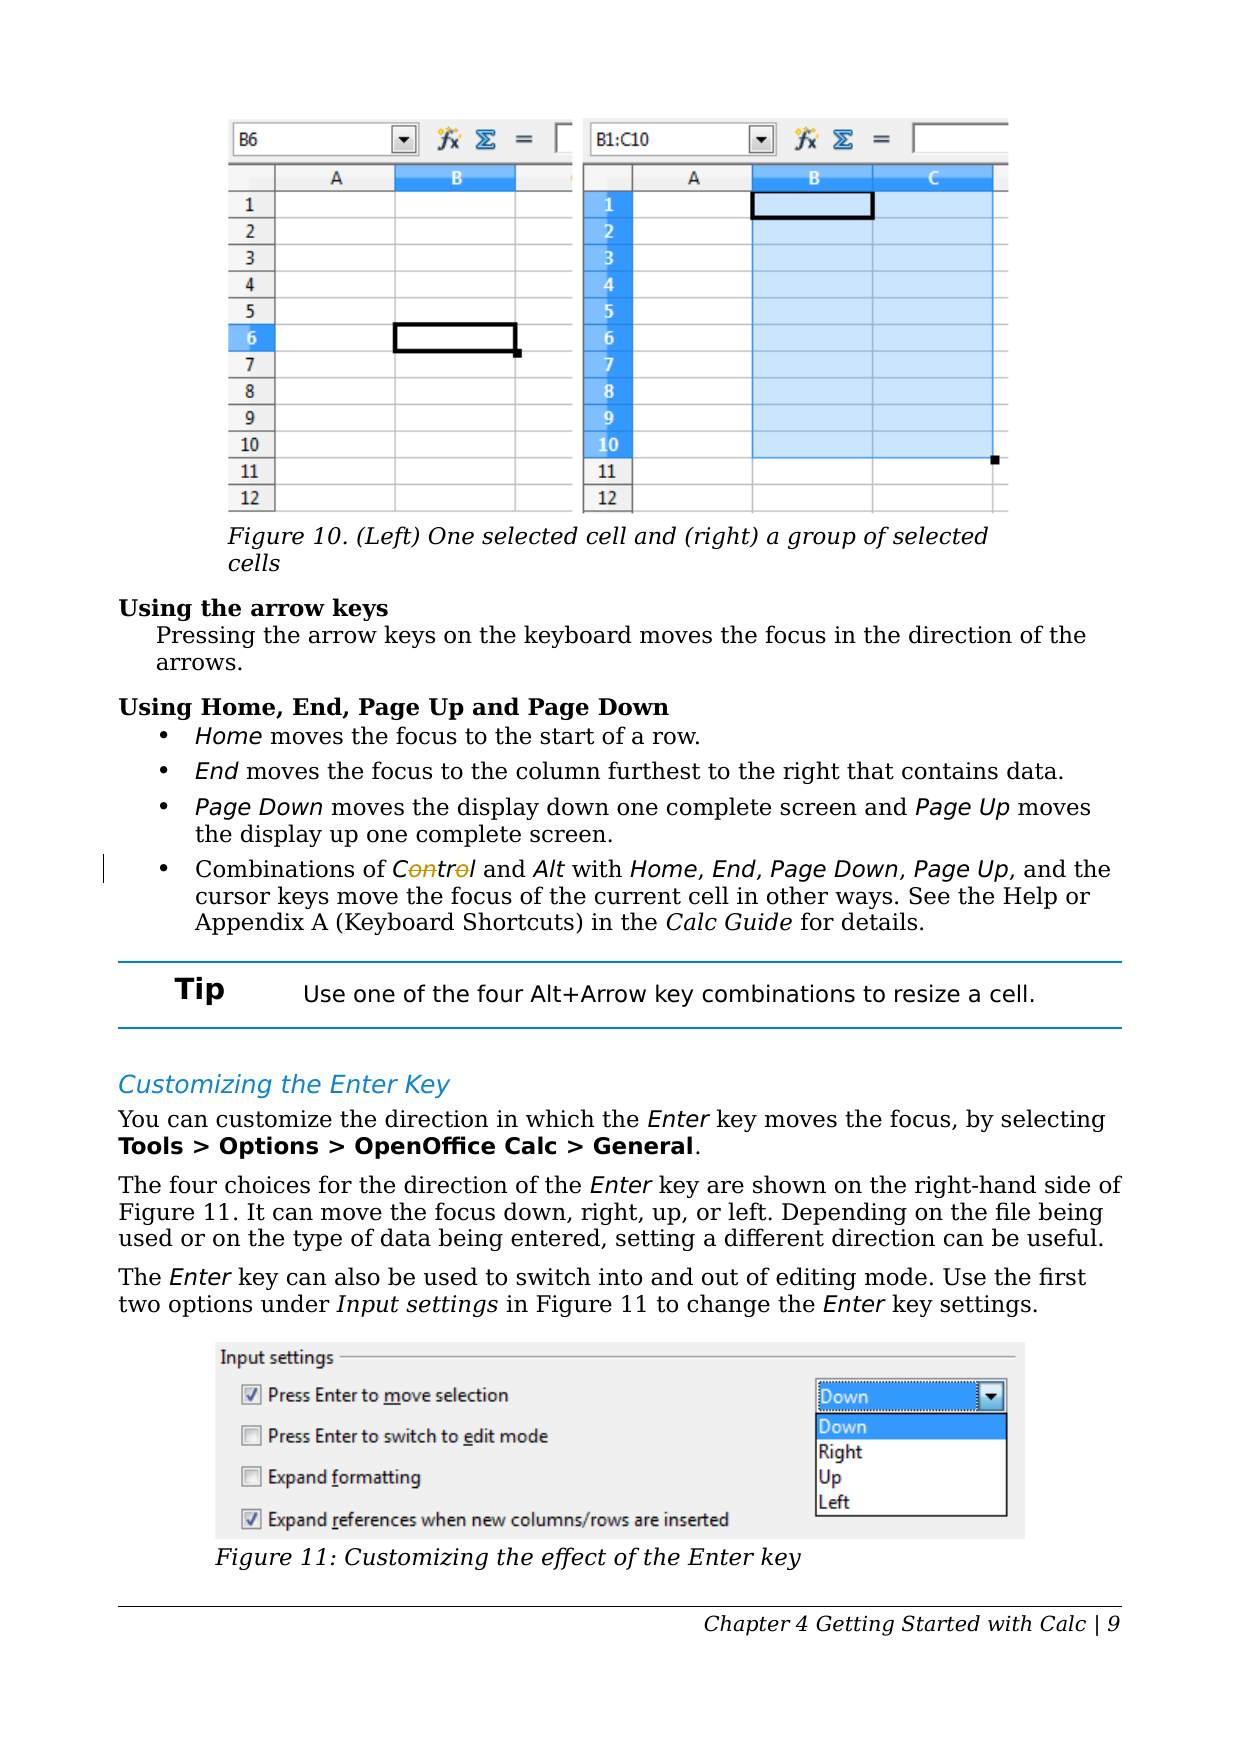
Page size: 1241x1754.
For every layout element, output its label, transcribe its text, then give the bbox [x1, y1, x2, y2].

text Pressing the arrow keys on the keyboard moves the focus in the direction of the arrows. [156, 622, 1122, 676]
text Figure 10. (Left) One selected cell and (right) a group of selected cells [228, 523, 1012, 577]
text Using the arrow keys [118, 595, 1122, 622]
text The four choices for the direction of the Enter key are shown on the right-hand side of Figure 11. It can move the focus down, right, up, or left. Depending on the file being used or on the type of data being entered, setting a different direction can be useful. [118, 1172, 1122, 1252]
table_header Use one of the four Alt+Arrow key combinations to resize a cell. [281, 963, 1122, 1027]
text You can customize the direction in which the Enter key moves the focus, by selecting Tools > Options > OpenOffice Calc > General. [118, 1106, 1122, 1159]
text Using Home, End, Page Up and Page Down [118, 694, 1122, 721]
list Combinations of Ctrl and Alt with Home, End, Page Down, Page Up, and the cursor keys move the focus of the current cell in other ways. See the Help or Appendix A (Keyboard Shortcuts) in the Calc Guide for details. [156, 854, 1122, 936]
table_header Tip [118, 963, 281, 1027]
text Figure 11: Customizing the effect of the Enter key [215, 1544, 1025, 1571]
text The Enter key can also be used to switch into and out of editing mode. Use the first two options under Input settings in Figure 11 to change the Enter key settings. [118, 1264, 1122, 1318]
picture [227, 118, 1013, 518]
picture [215, 1342, 1025, 1539]
subtitle Customizing the Enter Key [118, 1071, 1122, 1100]
list End moves the focus to the column furthest to the right that contains data. [156, 756, 1122, 785]
list Home moves the focus to the start of a row. [156, 721, 1122, 750]
list Page Down moves the display down one complete screen and Page Up moves the display up one complete screen. [156, 792, 1122, 847]
